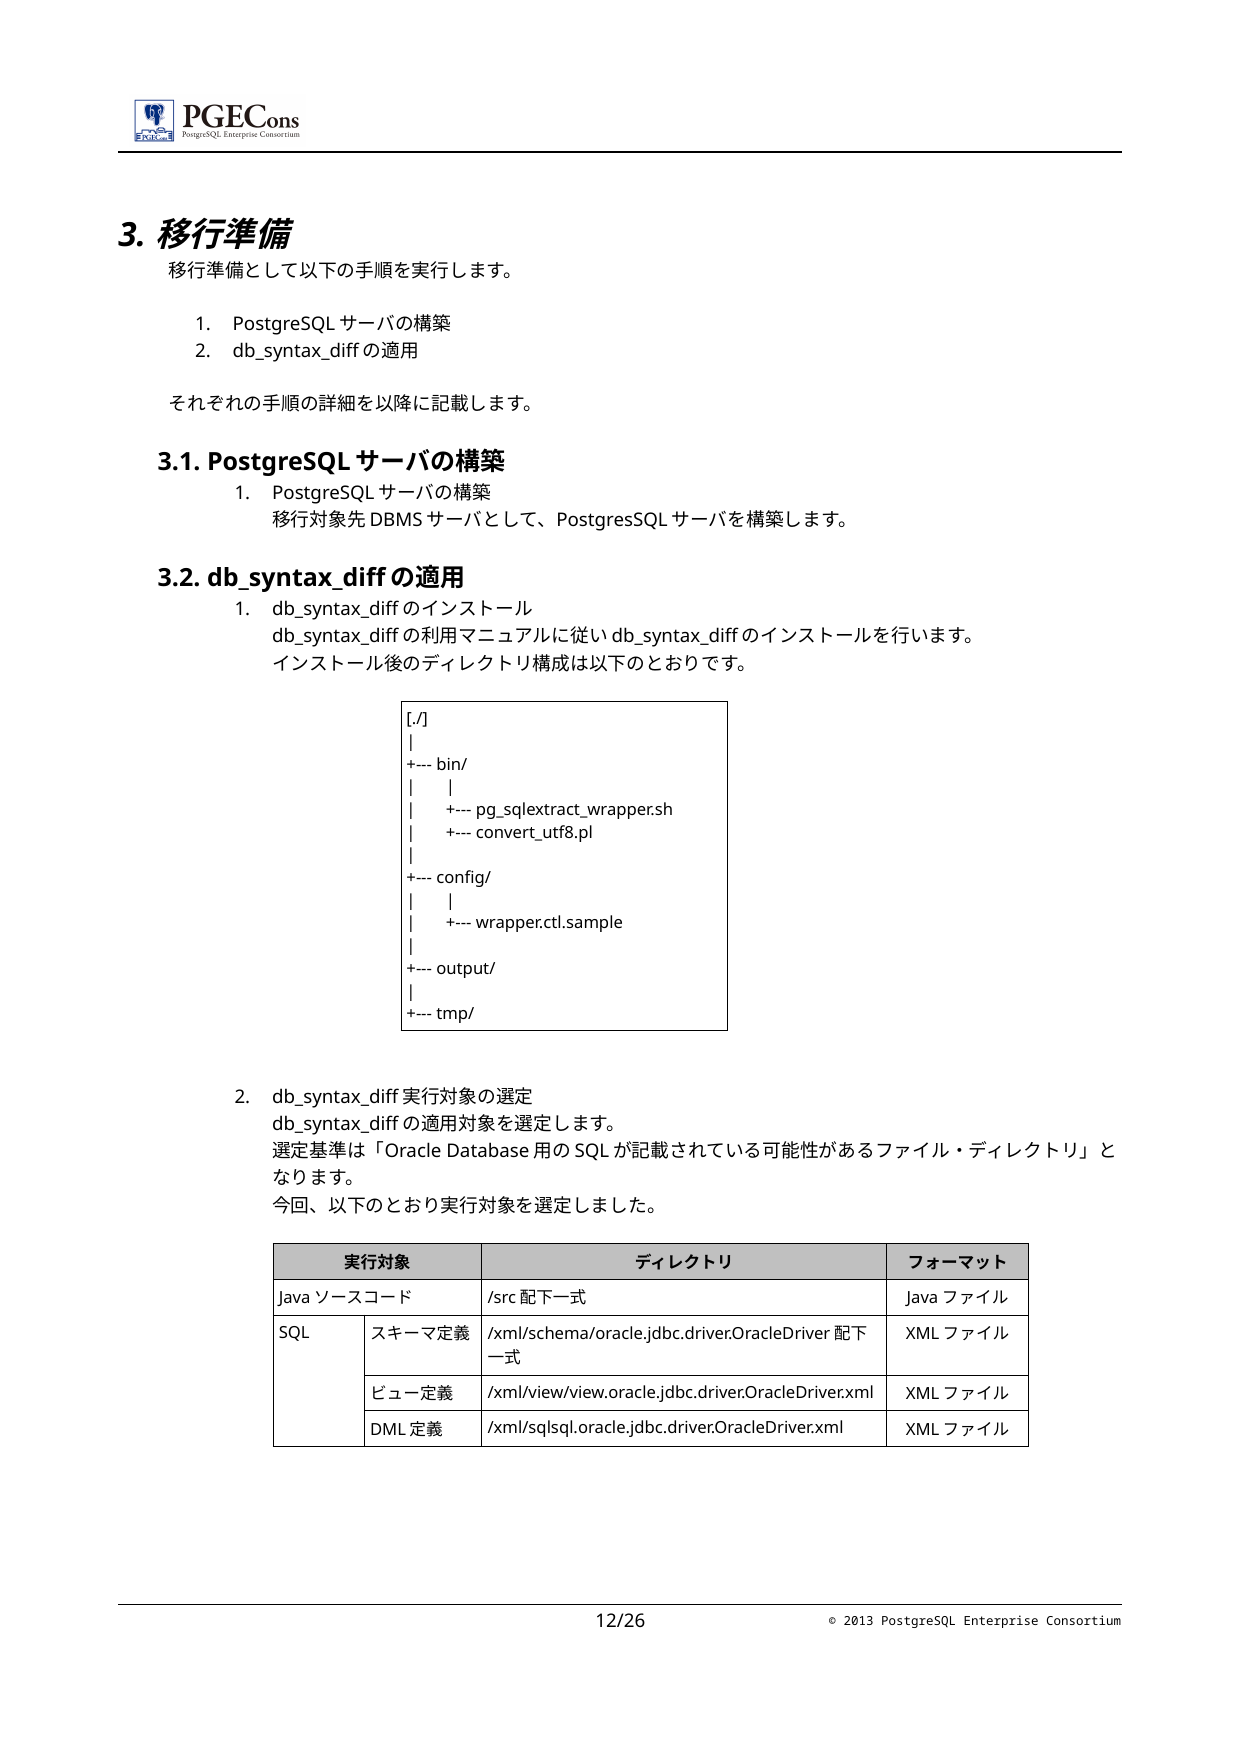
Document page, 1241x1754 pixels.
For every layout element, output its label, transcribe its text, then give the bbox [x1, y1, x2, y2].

table_cell /xml/view/view.oracle.jdbc.driver.OracleDriver.xml [482, 1376, 886, 1410]
list db_syntax_diffの適用対象を選定します。 [234, 1109, 1122, 1136]
table_cell ビュー定義 [365, 1376, 481, 1410]
list インストール後のディレクトリ構成は以下のとおりです。 [234, 648, 1122, 675]
table_header 実行対象 [274, 1244, 481, 1279]
list 選定基準は「Oracle Database用のSQLが記載されている可能性があるファイル・ディレクトリ」となります。 [234, 1136, 1122, 1190]
list PostgreSQLサーバの構築 [195, 309, 1122, 336]
table_cell Javaソースコード [274, 1280, 481, 1314]
list db_syntax_diffの適用 [195, 336, 1122, 363]
table_cell XMLファイル [887, 1316, 1028, 1374]
subtitle 移行準備 [118, 208, 1122, 256]
list 移行対象先DBMSサーバとして、PostgresSQLサーバを構築します。 [234, 505, 1122, 532]
text それぞれの手順の詳細を以降に記載します。 [157, 389, 1122, 416]
table_cell Javaファイル [887, 1280, 1028, 1314]
table_cell /xml/schema/oracle.jdbc.driver.OracleDriver配下一式 [482, 1316, 886, 1374]
text 移行準備として以下の手順を実行します。 [157, 256, 1122, 283]
list db_syntax_diffのインストール [234, 594, 1122, 621]
subtitle db_syntax_diffの適用 [157, 557, 1122, 594]
table_header ディレクトリ [482, 1244, 886, 1279]
table_cell SQL [274, 1316, 364, 1446]
table_cell DML定義 [365, 1411, 481, 1446]
table_cell スキーマ定義 [365, 1316, 481, 1374]
list 今回、以下のとおり実行対象を選定しました。 [234, 1190, 1122, 1217]
table_cell XMLファイル [887, 1411, 1028, 1446]
table_header フォーマット [887, 1244, 1028, 1279]
table_header [./] | +--- bin/ | | | +--- pg_sqlextract_wrapper.sh | +--- convert_utf8.pl | +--- config/ | | | +--- wrapper.ctl.sample | +--- output/ | +--- tmp/ [402, 702, 727, 1030]
table_cell XMLファイル [887, 1376, 1028, 1410]
list PostgreSQLサーバの構築 [234, 478, 1122, 505]
subtitle PostgreSQLサーバの構築 [157, 441, 1122, 478]
list db_syntax_diffの利用マニュアルに従いdb_syntax_diffのインストールを行います。 [234, 621, 1122, 648]
list db_syntax_diff実行対象の選定 [234, 1081, 1122, 1109]
table_cell /src配下一式 [482, 1280, 886, 1314]
picture [128, 94, 306, 147]
table_cell /xml/sqlsql.oracle.jdbc.driver.OracleDriver.xml [482, 1411, 886, 1446]
